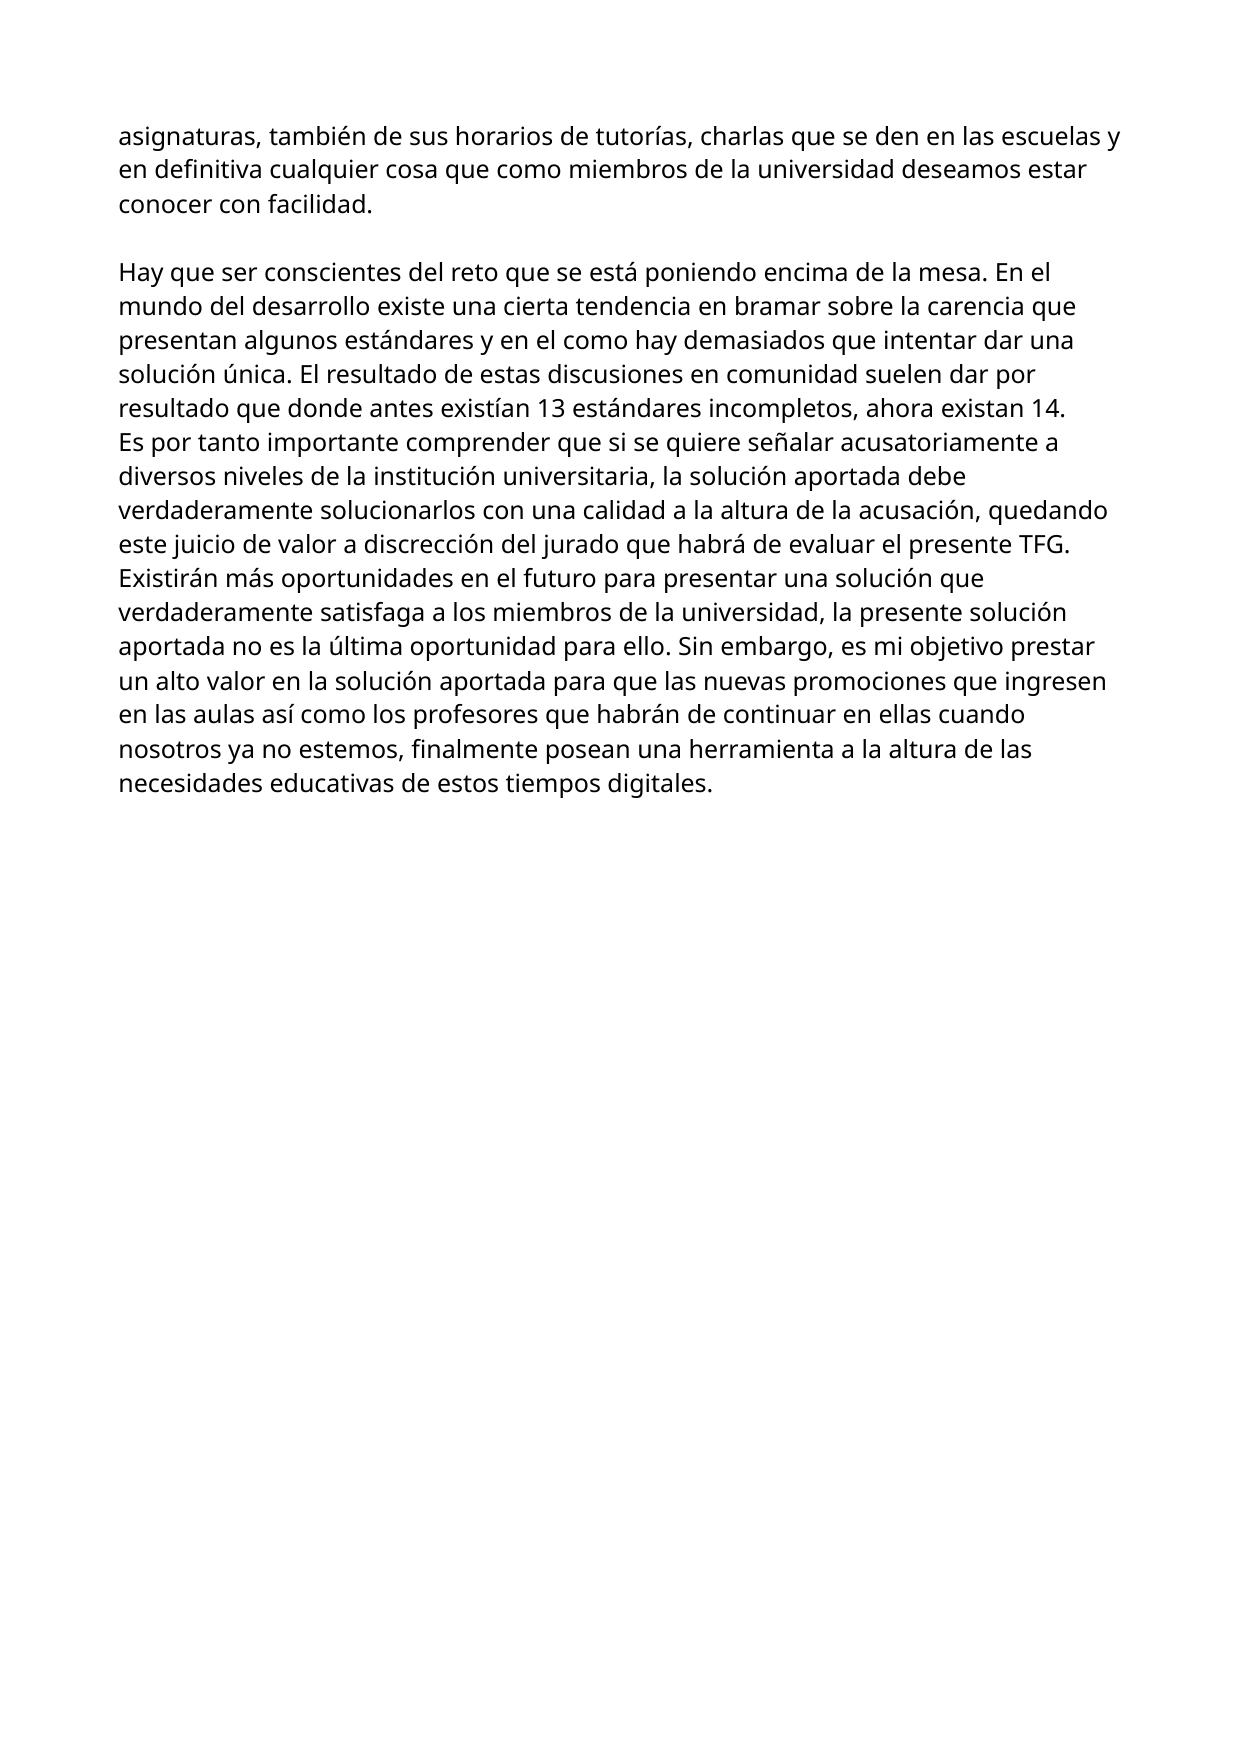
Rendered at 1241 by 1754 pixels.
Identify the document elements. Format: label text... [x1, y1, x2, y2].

text Existirán más oportunidades en el futuro para presentar una solución que verdaderamente satisfaga a los miembros de la universidad, la presente solución aportada no es la última oportunidad para ello. Sin embargo, es mi objetivo prestar un alto valor en la solución aportada para que las nuevas promociones que ingresen en las aulas así como los profesores que habrán de continuar en ellas cuando nosotros ya no estemos, finalmente posean una herramienta a la altura de las necesidades educativas de estos tiempos digitales. [118, 561, 1122, 799]
text asignaturas, también de sus horarios de tutorías, charlas que se den en las escuelas y en definitiva cualquier cosa que como miembros de la universidad deseamos estar conocer con facilidad. [118, 118, 1122, 220]
text Hay que ser conscientes del reto que se está poniendo encima de la mesa. En el mundo del desarrollo existe una cierta tendencia en bramar sobre la carencia que presentan algunos estándares y en el como hay demasiados que intentar dar una solución única. El resultado de estas discusiones en comunidad suelen dar por resultado que donde antes existían 13 estándares incompletos, ahora existan 14. [118, 254, 1122, 425]
text Es por tanto importante comprender que si se quiere señalar acusatoriamente a diversos niveles de la institución universitaria, la solución aportada debe verdaderamente solucionarlos con una calidad a la altura de la acusación, quedando este juicio de valor a discrección del jurado que habrá de evaluar el presente TFG. [118, 425, 1122, 561]
